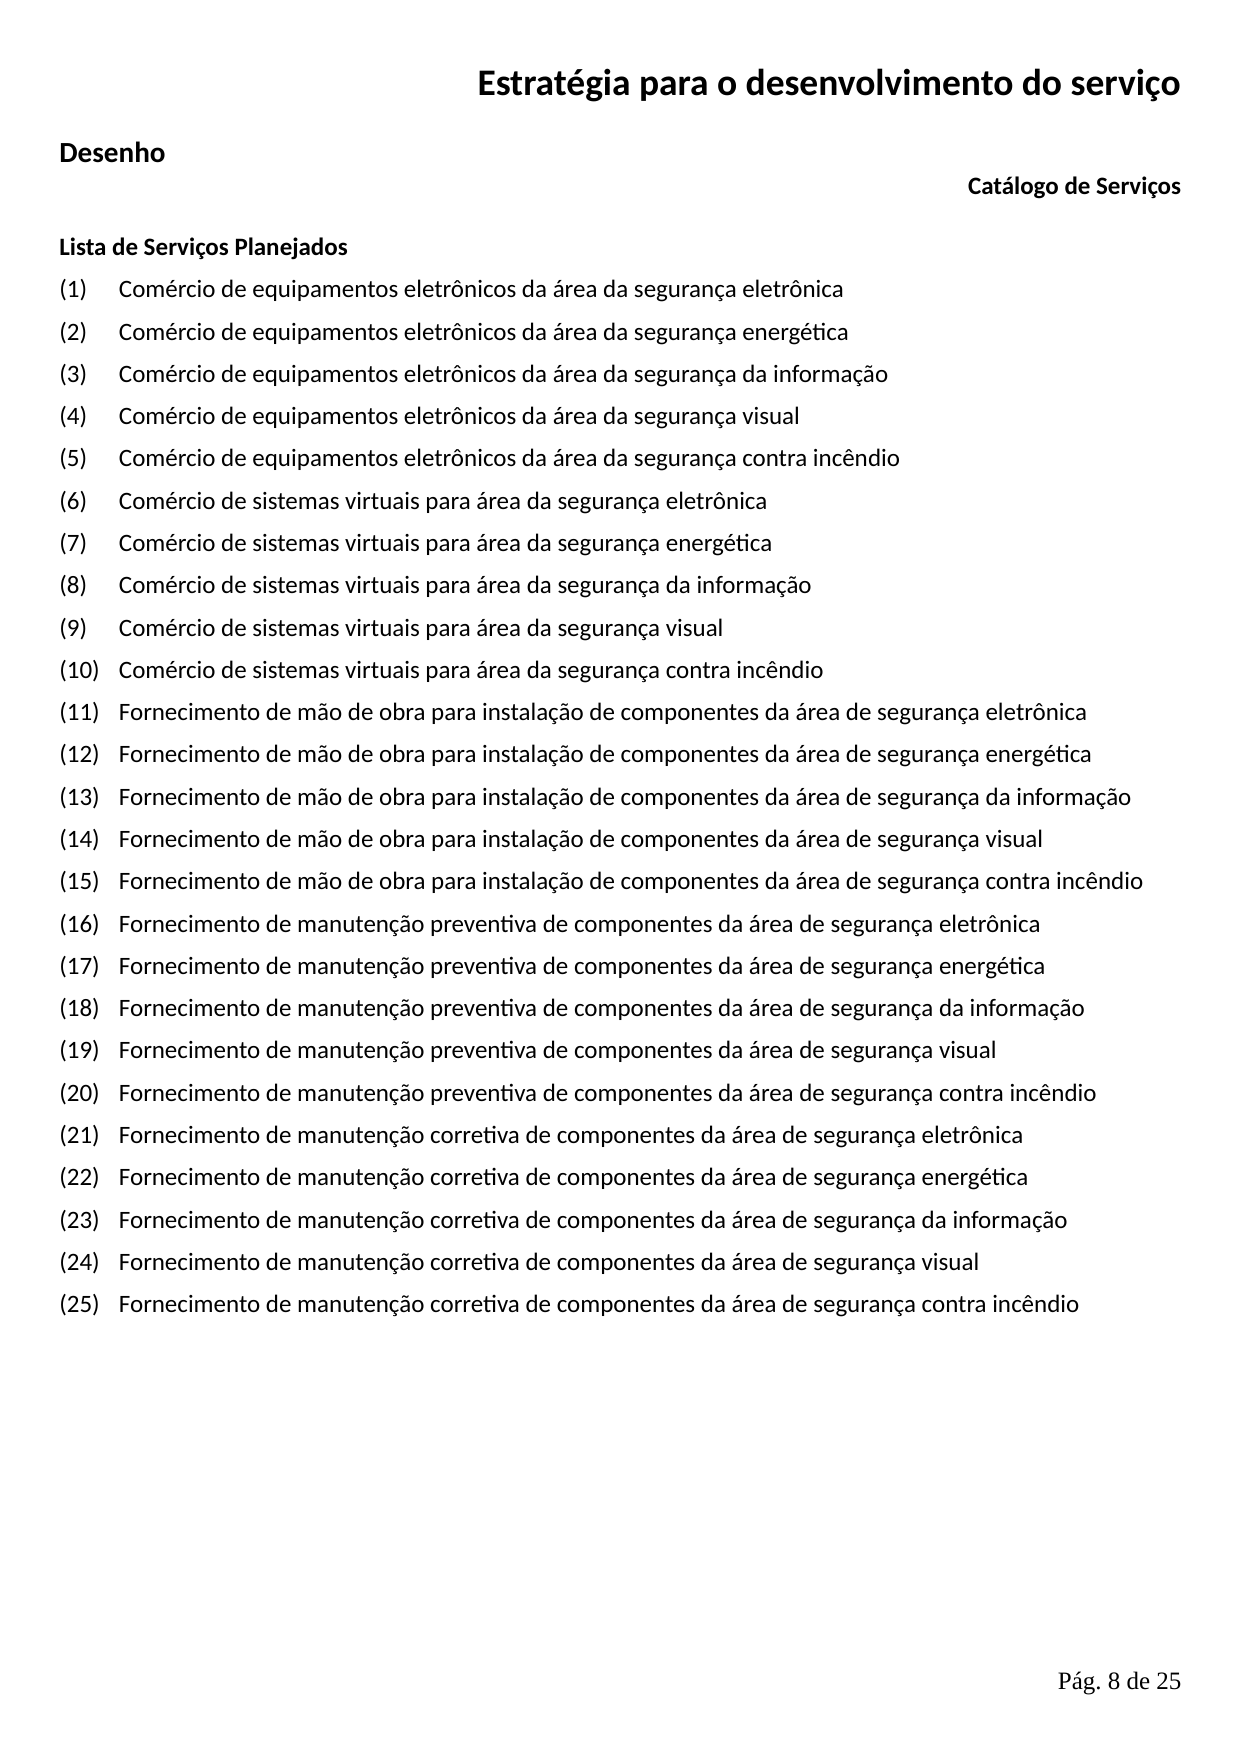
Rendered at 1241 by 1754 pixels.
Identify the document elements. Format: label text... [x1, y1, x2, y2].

list Fornecimento de mão de obra para instalação de componentes da área de segurança eletrônica [59, 696, 1181, 727]
list Fornecimento de manutenção preventiva de componentes da área de segurança contra incêndio [59, 1077, 1181, 1107]
list Fornecimento de manutenção preventiva de componentes da área de segurança energética [59, 950, 1181, 981]
list Fornecimento de manutenção corretiva de componentes da área de segurança visual [59, 1246, 1181, 1277]
list Comércio de sistemas virtuais para área da segurança da informação [59, 569, 1181, 600]
list Fornecimento de manutenção preventiva de componentes da área de segurança visual [59, 1034, 1181, 1065]
list Comércio de sistemas virtuais para área da segurança visual [59, 612, 1181, 642]
list Fornecimento de manutenção preventiva de componentes da área de segurança da informação [59, 992, 1181, 1023]
list Fornecimento de manutenção preventiva de componentes da área de segurança eletrônica [59, 908, 1181, 938]
list Comércio de equipamentos eletrônicos da área da segurança eletrônica [59, 273, 1181, 304]
list Comércio de equipamentos eletrônicos da área da segurança visual [59, 400, 1181, 431]
list Comércio de sistemas virtuais para área da segurança energética [59, 527, 1181, 558]
list Fornecimento de mão de obra para instalação de componentes da área de segurança da informação [59, 781, 1181, 811]
list Comércio de equipamentos eletrônicos da área da segurança energética [59, 316, 1181, 346]
text Lista de Serviços Planejados [59, 231, 1181, 262]
text Catálogo de Serviços [59, 170, 1181, 201]
list Comércio de equipamentos eletrônicos da área da segurança contra incêndio [59, 442, 1181, 473]
text Desenho [59, 134, 1181, 170]
list Fornecimento de mão de obra para instalação de componentes da área de segurança contra incêndio [59, 865, 1181, 896]
list Fornecimento de mão de obra para instalação de componentes da área de segurança visual [59, 823, 1181, 854]
list Fornecimento de mão de obra para instalação de componentes da área de segurança energética [59, 738, 1181, 769]
list Fornecimento de manutenção corretiva de componentes da área de segurança eletrônica [59, 1119, 1181, 1150]
list Fornecimento de manutenção corretiva de componentes da área de segurança energética [59, 1161, 1181, 1192]
list Comércio de sistemas virtuais para área da segurança contra incêndio [59, 654, 1181, 684]
list Fornecimento de manutenção corretiva de componentes da área de segurança contra incêndio [59, 1288, 1181, 1319]
list Comércio de sistemas virtuais para área da segurança eletrônica [59, 485, 1181, 515]
list Fornecimento de manutenção corretiva de componentes da área de segurança da informação [59, 1204, 1181, 1234]
list Comércio de equipamentos eletrônicos da área da segurança da informação [59, 358, 1181, 388]
